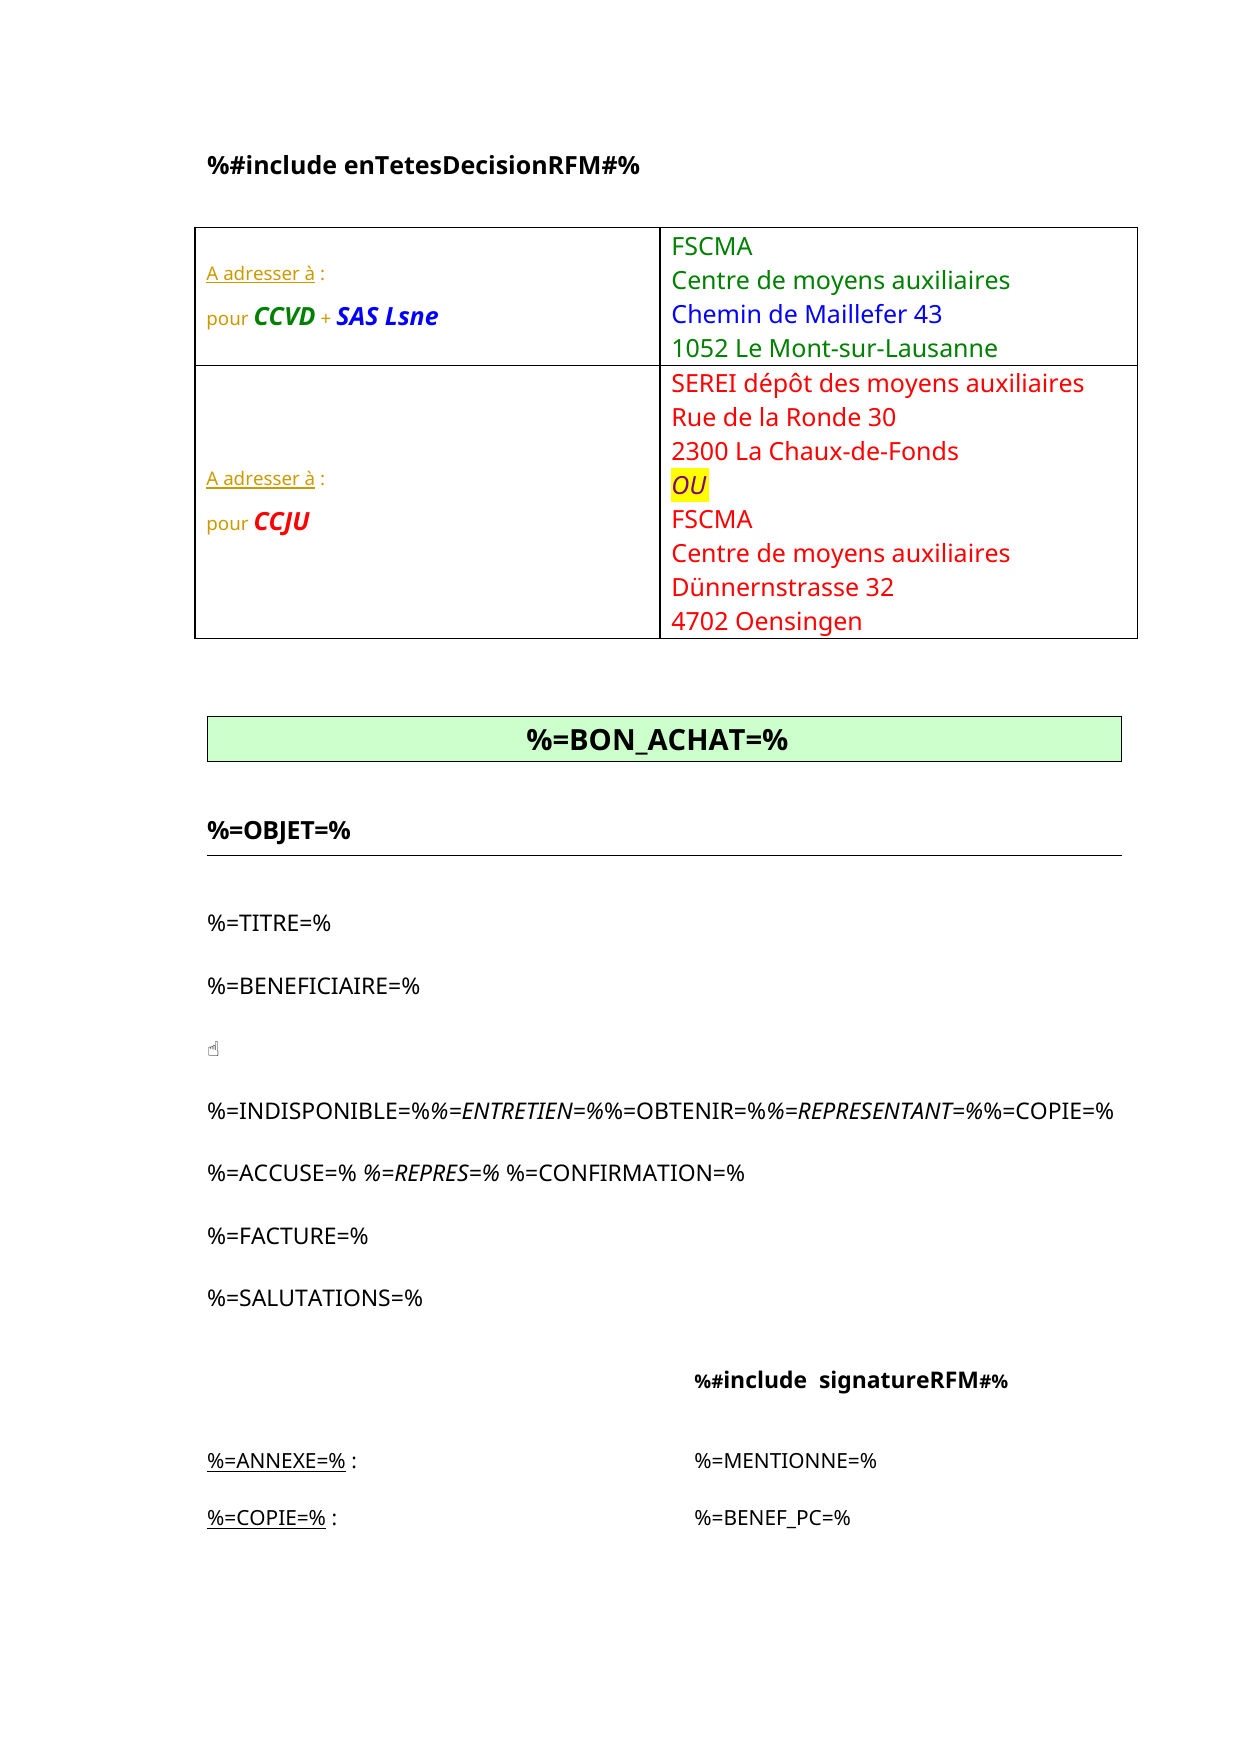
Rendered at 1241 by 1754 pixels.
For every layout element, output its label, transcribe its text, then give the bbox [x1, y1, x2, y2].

text %=INDISPONIBLE=%%=ENTRETIEN=%%=OBTENIR=%%=REPRESENTANT=%%=COPIE=% [207, 1094, 1122, 1126]
table_cell A adresser à : pour CCJU [196, 366, 659, 638]
table_header A adresser à : pour CCVD + SAS Lsne [196, 228, 659, 364]
text %=ACCUSE=% %=REPRES=% %=CONFIRMATION=% [207, 1157, 1122, 1188]
text %=BENEFICIAIRE=% [207, 969, 1122, 1001]
text %=FACTURE=% [207, 1219, 1122, 1251]
table_cell SEREI dépôt des moyens auxiliaires Rue de la Ronde 30 2300 La Chaux-de-Fonds ou FSCMA Centre de moyens auxiliaires Dünnernstrasse 32 4702 Oensingen [661, 366, 1137, 638]
table_header FSCMA Centre de moyens auxiliaires Chemin de Maillefer 43 1052 Le Mont-sur-Lausanne [661, 228, 1137, 364]
text %=OBJET=% [207, 813, 1122, 855]
text %#include enTetesDecisionRFM#% [207, 148, 1122, 182]
text %=COPIE=% : %=BENEF_PC=% [207, 1503, 1122, 1532]
text %=BON_ACHAT=% [208, 717, 1121, 761]
text %=SALUTATIONS=% [207, 1282, 1122, 1313]
text %=TITRE=% [207, 907, 1122, 938]
text %=ANNEXE=% : %=MENTIONNE=% [207, 1447, 1122, 1475]
text %#include signatureRFM#% [207, 1364, 1122, 1396]
